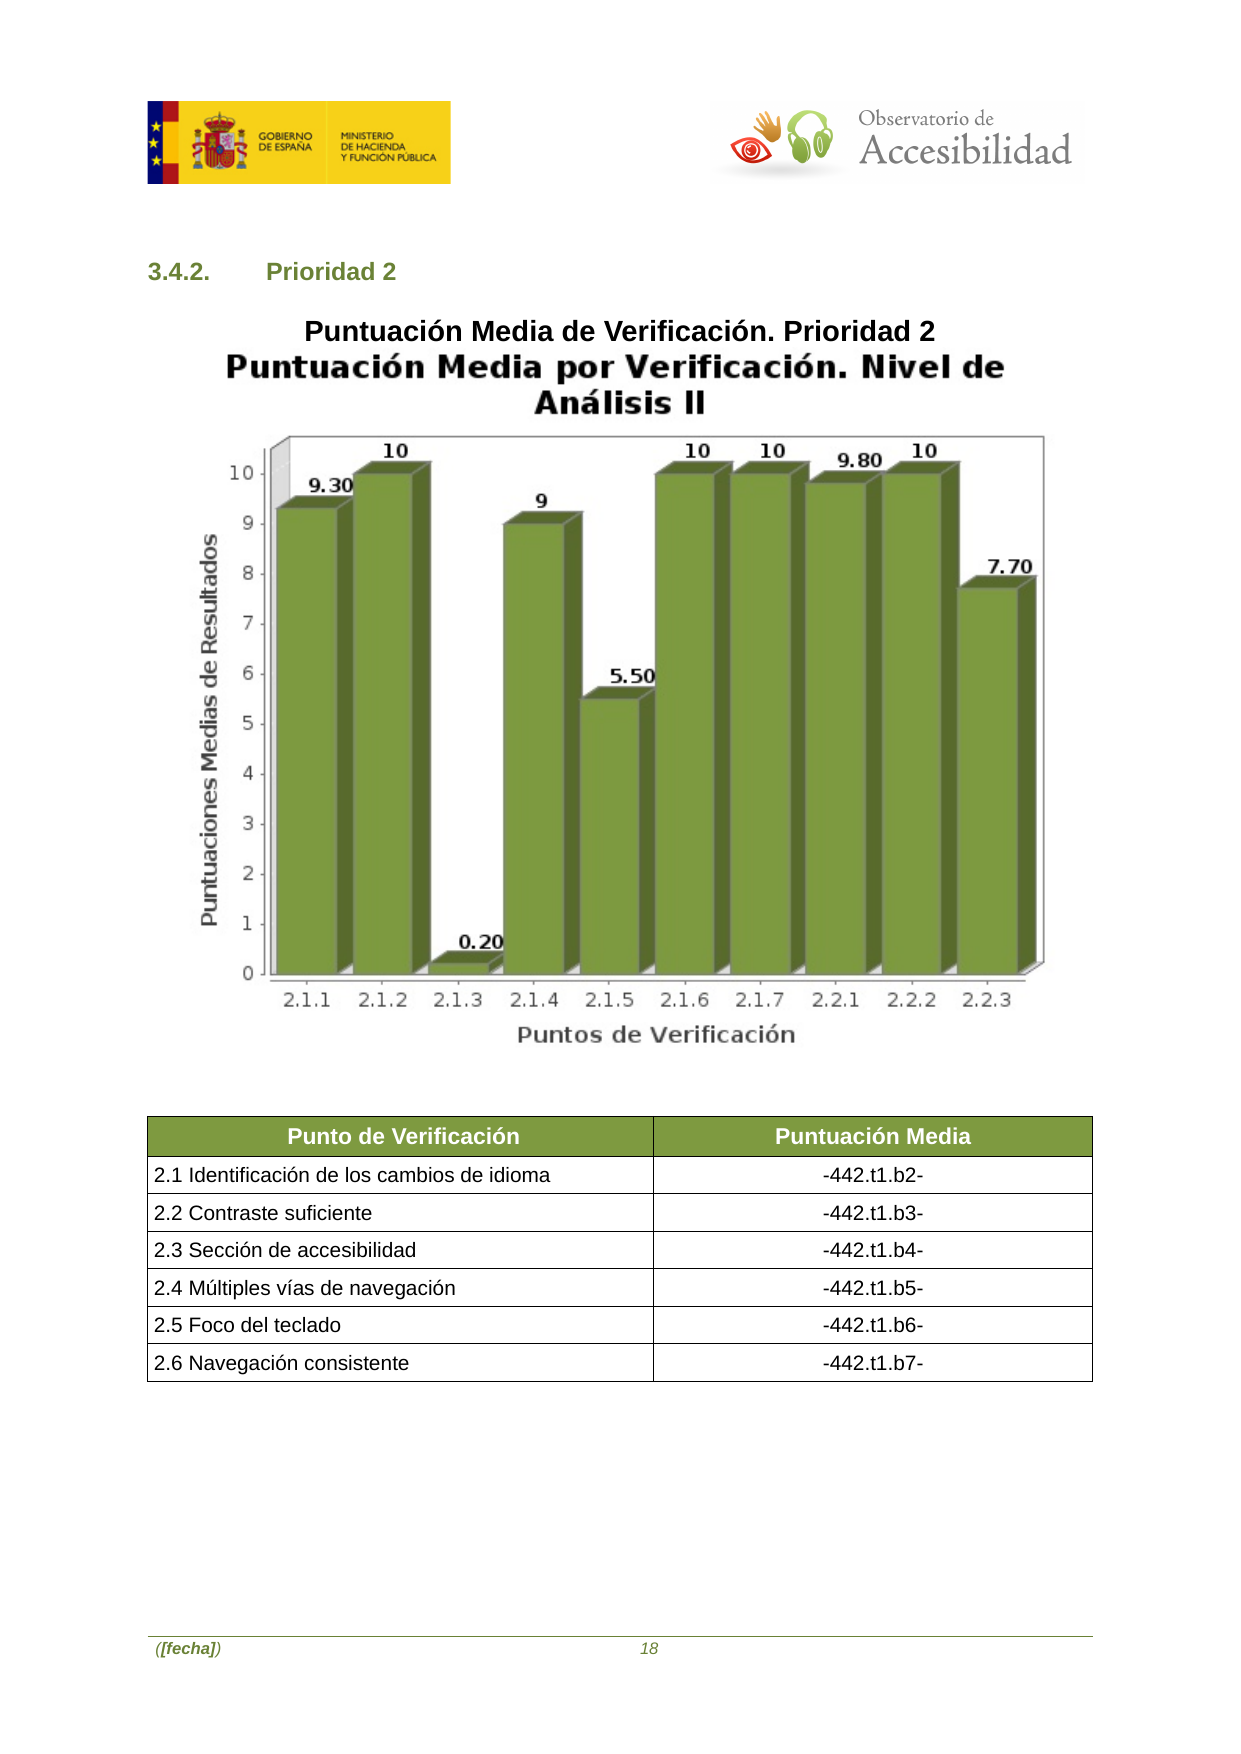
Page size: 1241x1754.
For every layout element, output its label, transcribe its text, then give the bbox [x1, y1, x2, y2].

table_header Puntuación Media [654, 1117, 1092, 1156]
picture [710, 101, 1086, 184]
table_cell -442.t1.b2- [654, 1157, 1092, 1193]
table_cell -442.t1.b5- [654, 1269, 1092, 1306]
table_cell 2.4 Múltiples vías de navegación [148, 1269, 653, 1306]
table_cell -442.t1.b7- [654, 1344, 1092, 1381]
text Puntuación Media de Verificación. Prioridad 2 [148, 314, 1092, 347]
picture [178, 347, 1062, 1057]
table_cell -442.t1.b3- [654, 1194, 1092, 1231]
table_cell 2.2 Contraste suficiente [148, 1194, 653, 1231]
picture [147, 101, 451, 184]
table_cell 2.3 Sección de accesibilidad [148, 1232, 653, 1268]
table_cell 2.6 Navegación consistente [148, 1344, 653, 1381]
table_cell 2.1 Identificación de los cambios de idioma [148, 1157, 653, 1193]
table_cell -442.t1.b6- [654, 1307, 1092, 1343]
table_header Punto de Verificación [148, 1117, 653, 1156]
table_cell -442.t1.b4- [654, 1232, 1092, 1268]
subtitle Prioridad 2 [148, 257, 1092, 286]
table_cell 2.5 Foco del teclado [148, 1307, 653, 1343]
